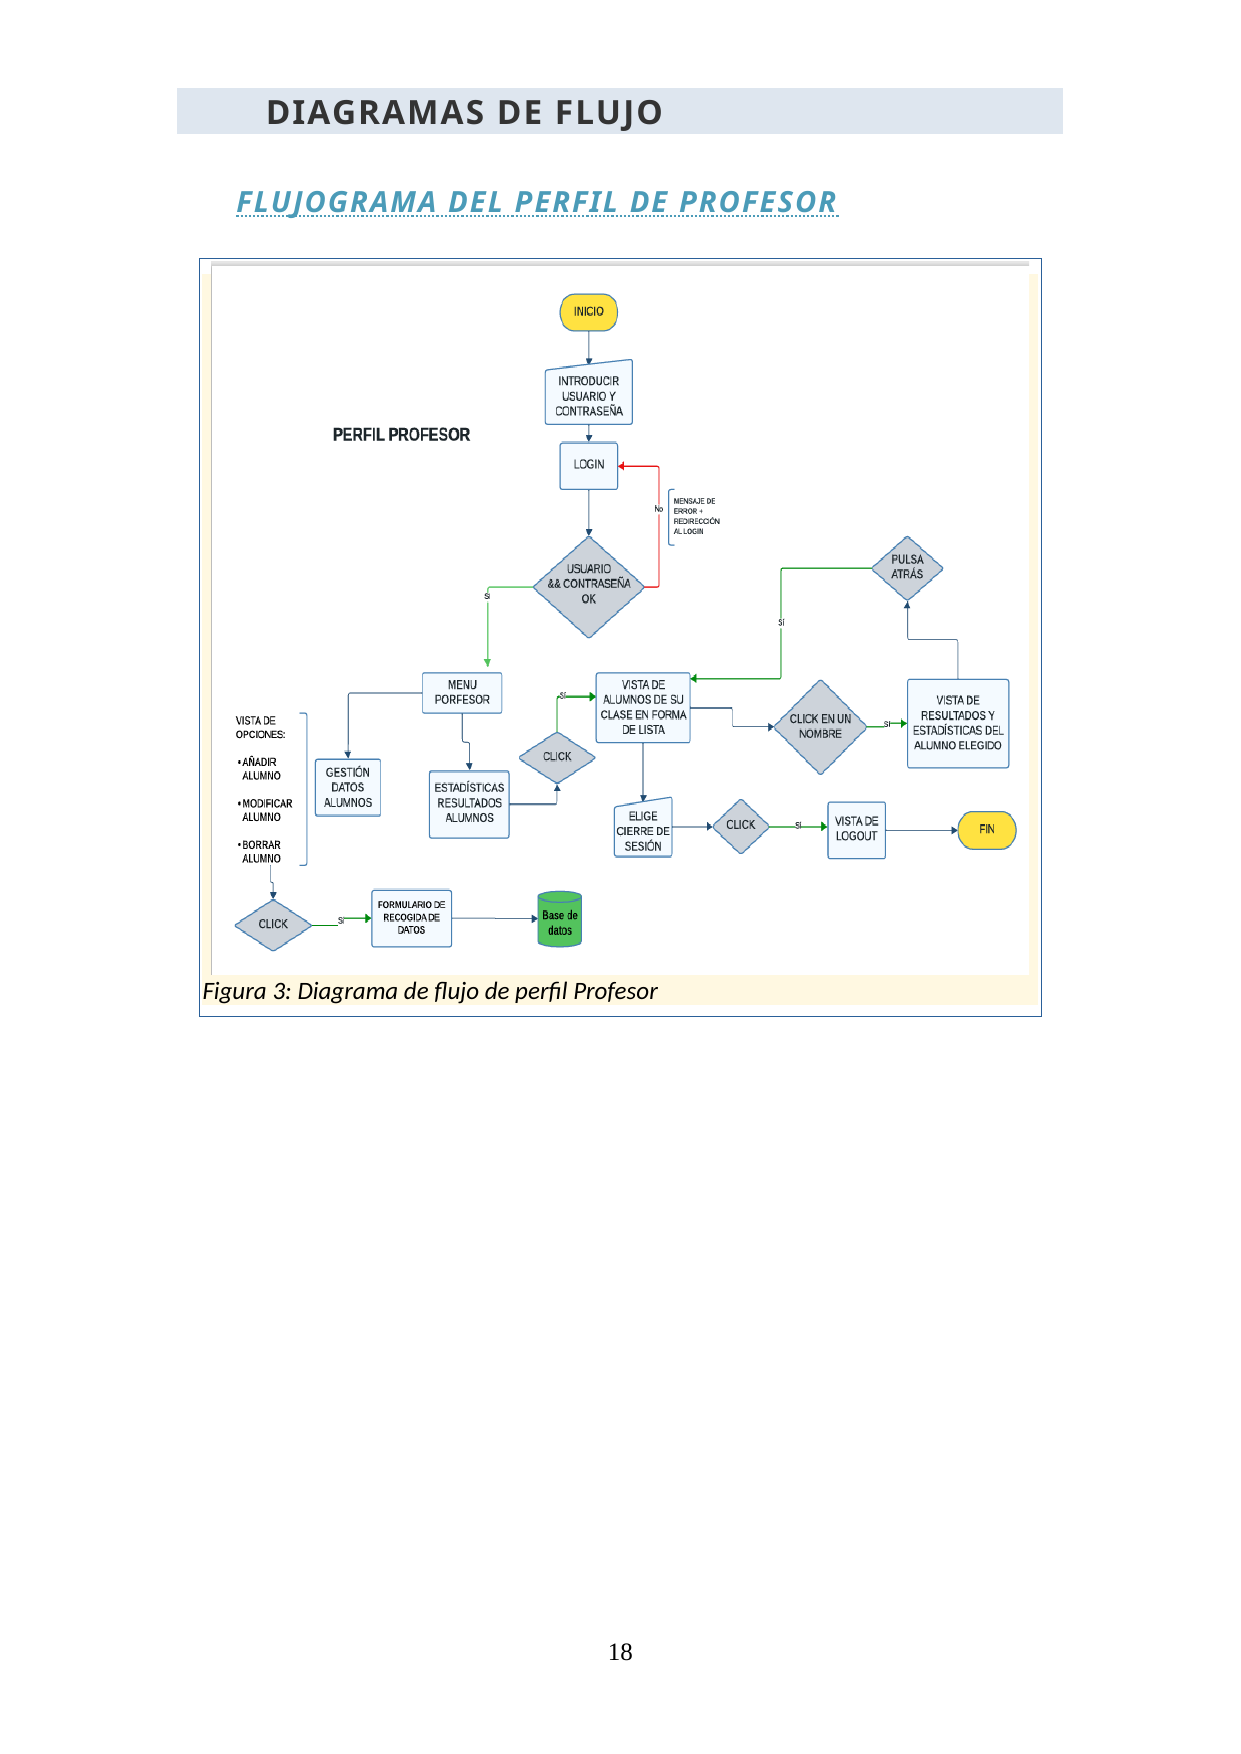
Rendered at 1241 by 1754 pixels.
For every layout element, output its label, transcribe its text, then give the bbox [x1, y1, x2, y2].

picture [211, 261, 1030, 975]
subtitle FLUJOGRAMA DEL PERFIL DE PROFESOR [236, 181, 1063, 221]
text Figura 3: Diagrama de flujo de perfil Profesor [202, 274, 1038, 1005]
subtitle DIAGRAMAS DE FLUJO [177, 88, 1063, 134]
